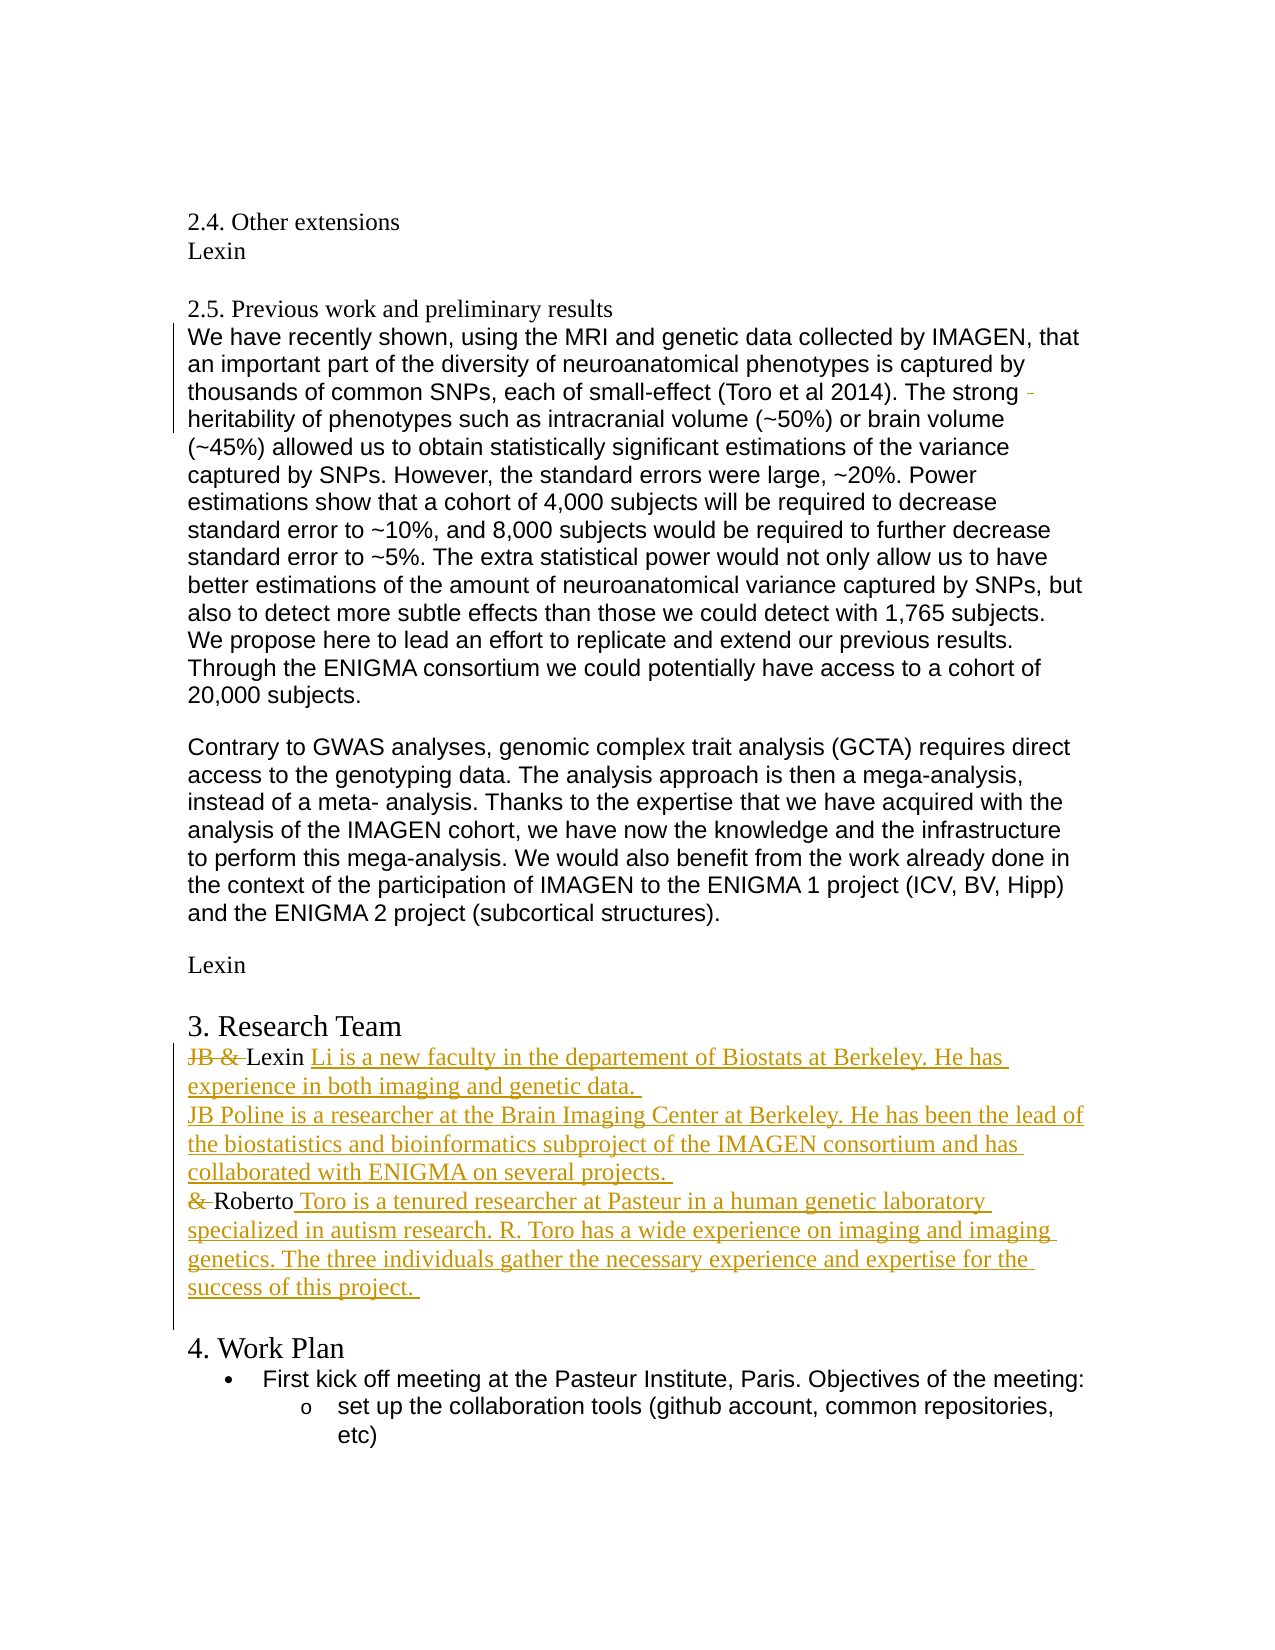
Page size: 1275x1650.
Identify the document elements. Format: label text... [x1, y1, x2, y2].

list set up the collaboration tools (github account, common repositories, etc) [300, 1392, 1087, 1449]
text We have recently shown, using the MRI and genetic data collected by IMAGEN, that an important part of the diversity of neuroanatomical phenotypes is captured by thousands of common SNPs, each of small-effect (Toro et al 2014). The strong heritability of phenotypes such as intracranial volume (~50%) or brain volume (~45%) allowed us to obtain statistically significant estimations of the variance captured by SNPs. However, the standard errors were large, ~20%. Power estimations show that a cohort of 4,000 subjects will be required to decrease standard error to ~10%, and 8,000 subjects would be required to further decrease standard error to ~5%. The extra statistical power would not only allow us to have better estimations of the amount of neuroanatomical variance captured by SNPs, but also to detect more subtle effects than those we could detect with 1,765 subjects. We propose here to lead an effort to replicate and extend our previous results. Through the ENIGMA consortium we could potentially have access to a cohort of 20,000 subjects. [187, 322, 1087, 709]
list First kick off meeting at the Pasteur Institute, Paris. Objectives of the meeting: [225, 1365, 1087, 1392]
text 3. Research Team [187, 1008, 1087, 1042]
text Lexin [187, 236, 1087, 265]
text 4. Work Plan [187, 1330, 1087, 1365]
text Lexin [187, 950, 1087, 979]
text 2.4. Other extensions [187, 207, 1087, 236]
text Contrary to GWAS analyses, genomic complex trait analysis (GCTA) requires direct access to the genotyping data. The analysis approach is then a mega-analysis, instead of a meta- analysis. Thanks to the expertise that we have acquired with the analysis of the IMAGEN cohort, we have now the knowledge and the infrastructure to perform this mega-analysis. We would also benefit from the work already done in the context of the participation of IMAGEN to the ENIGMA 1 project (ICV, BV, Hipp) and the ENIGMA 2 project (subcortical structures). [187, 733, 1087, 926]
text Lexin Li is a new faculty in the departement of Biostats at Berkeley. He has experience in both imaging and genetic data. [187, 1042, 1087, 1100]
text Roberto Toro is a tenured researcher at Pasteur in a human genetic laboratory specialized in autism research. R. Toro has a wide experience on imaging and imaging genetics. The three individuals gather the necessary experience and expertise for the success of this project. [187, 1186, 1087, 1301]
text 2.5. Previous work and preliminary results [187, 294, 1087, 322]
text JB Poline is a researcher at the Brain Imaging Center at Berkeley. He has been the lead of the biostatistics and bioinformatics subproject of the IMAGEN consortium and has collaborated with ENIGMA on several projects. [187, 1100, 1087, 1186]
